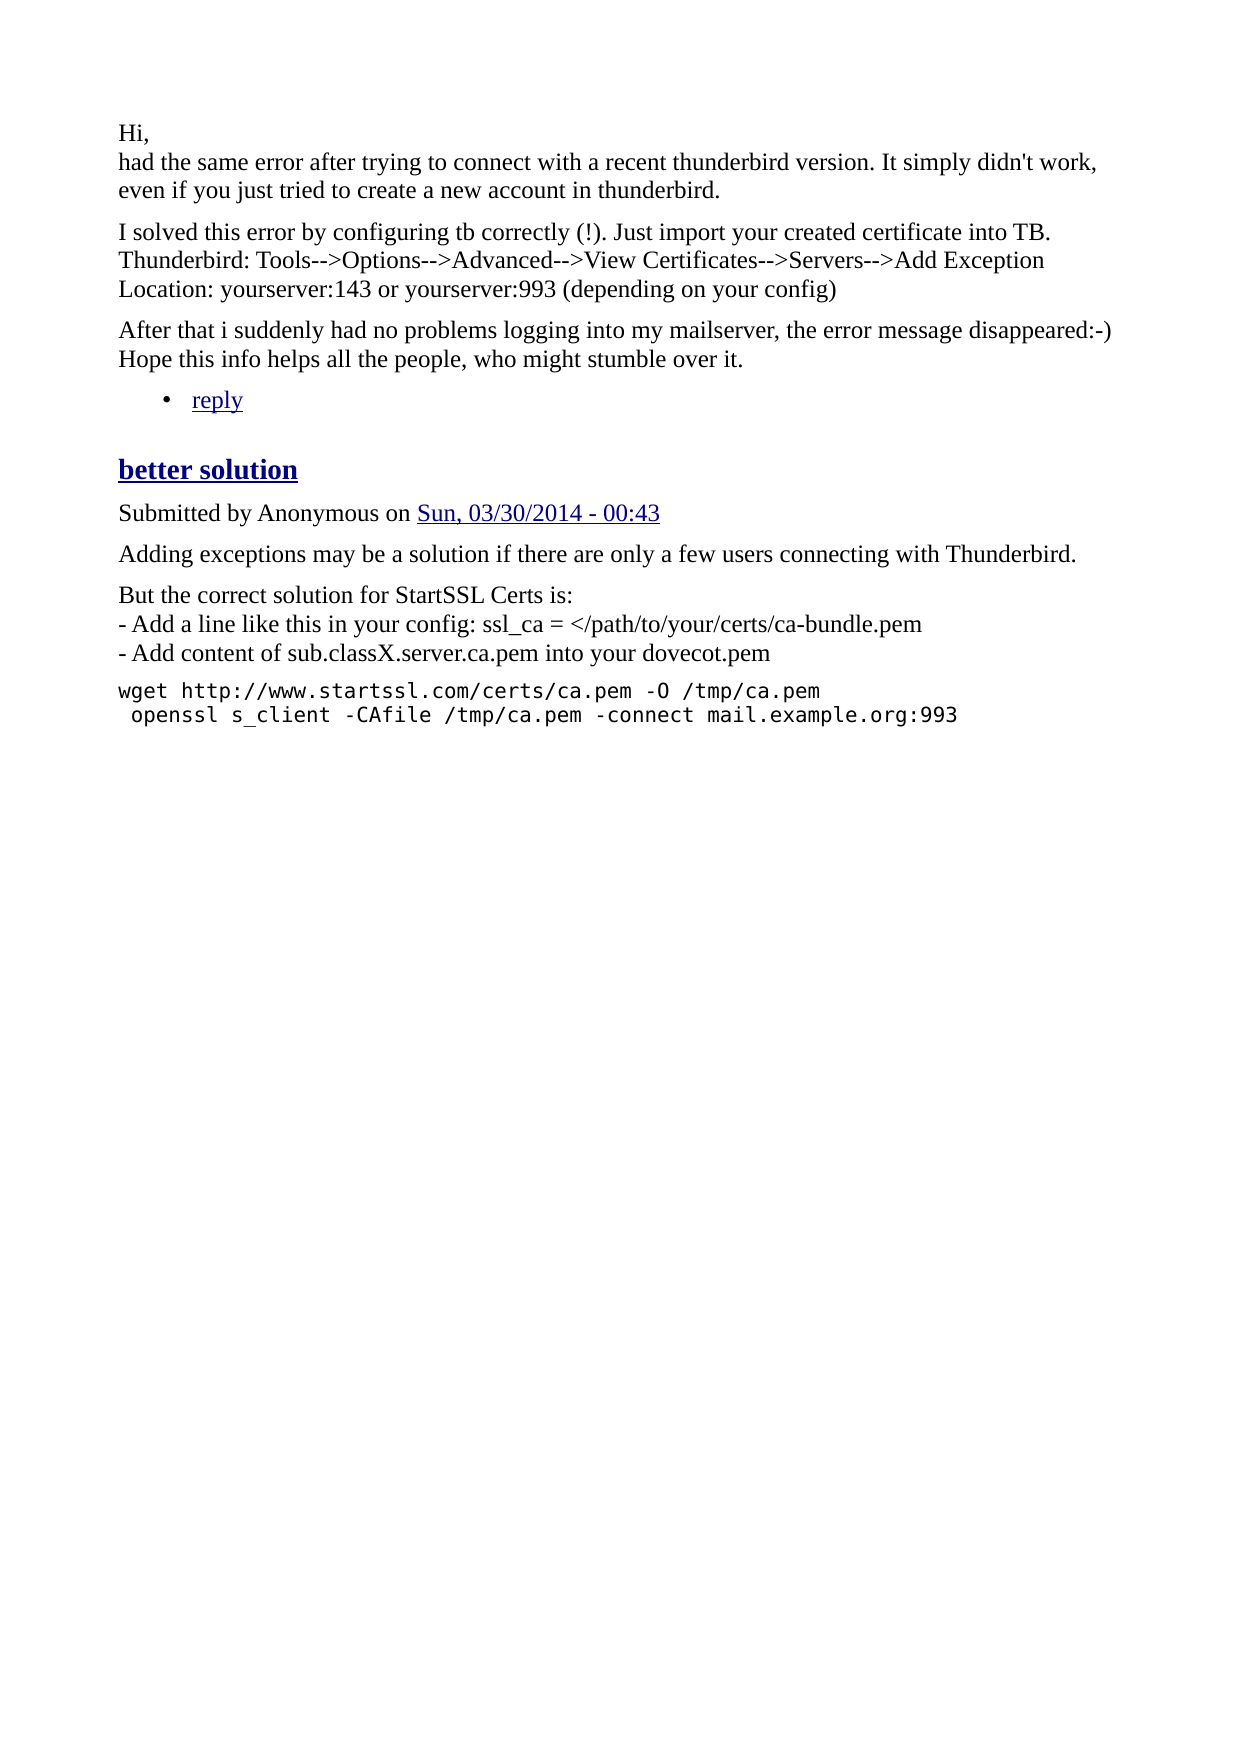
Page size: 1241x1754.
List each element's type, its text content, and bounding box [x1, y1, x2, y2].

text After that i suddenly had no problems logging into my mailserver, the error message disappeared:-) Hope this info helps all the people, who might stumble over it. [118, 316, 1122, 373]
text Submitted by Anonymous on Sun, 03/30/2014 - 00:43 [118, 498, 1122, 527]
text Hi, had the same error after trying to connect with a recent thunderbird version. It simply didn't work, even if you just tried to create a new account in thunderbird. [118, 118, 1122, 204]
subtitle better solution [118, 452, 1122, 485]
text openssl s_client -CAfile /tmp/ca.pem -connect mail.example.org:993 [118, 703, 1122, 728]
text wget http://www.startssl.com/certs/ca.pem -O /tmp/ca.pem [118, 679, 1122, 703]
list reply [162, 386, 1122, 414]
text Adding exceptions may be a solution if there are only a few users connecting with Thunderbird. [118, 539, 1122, 568]
text But the correct solution for StartSSL Certs is: - Add a line like this in your config: ssl_ca = </path/to/your/certs/ca-bundle.pem - Add content of sub.classX.server.ca.pem into your dovecot.pem [118, 580, 1122, 667]
text I solved this error by configuring tb correctly (!). Just import your created certificate into TB. Thunderbird: Tools-->Options-->Advanced-->View Certificates-->Servers-->Add Exception Location: yourserver:143 or yourserver:993 (depending on your config) [118, 217, 1122, 303]
